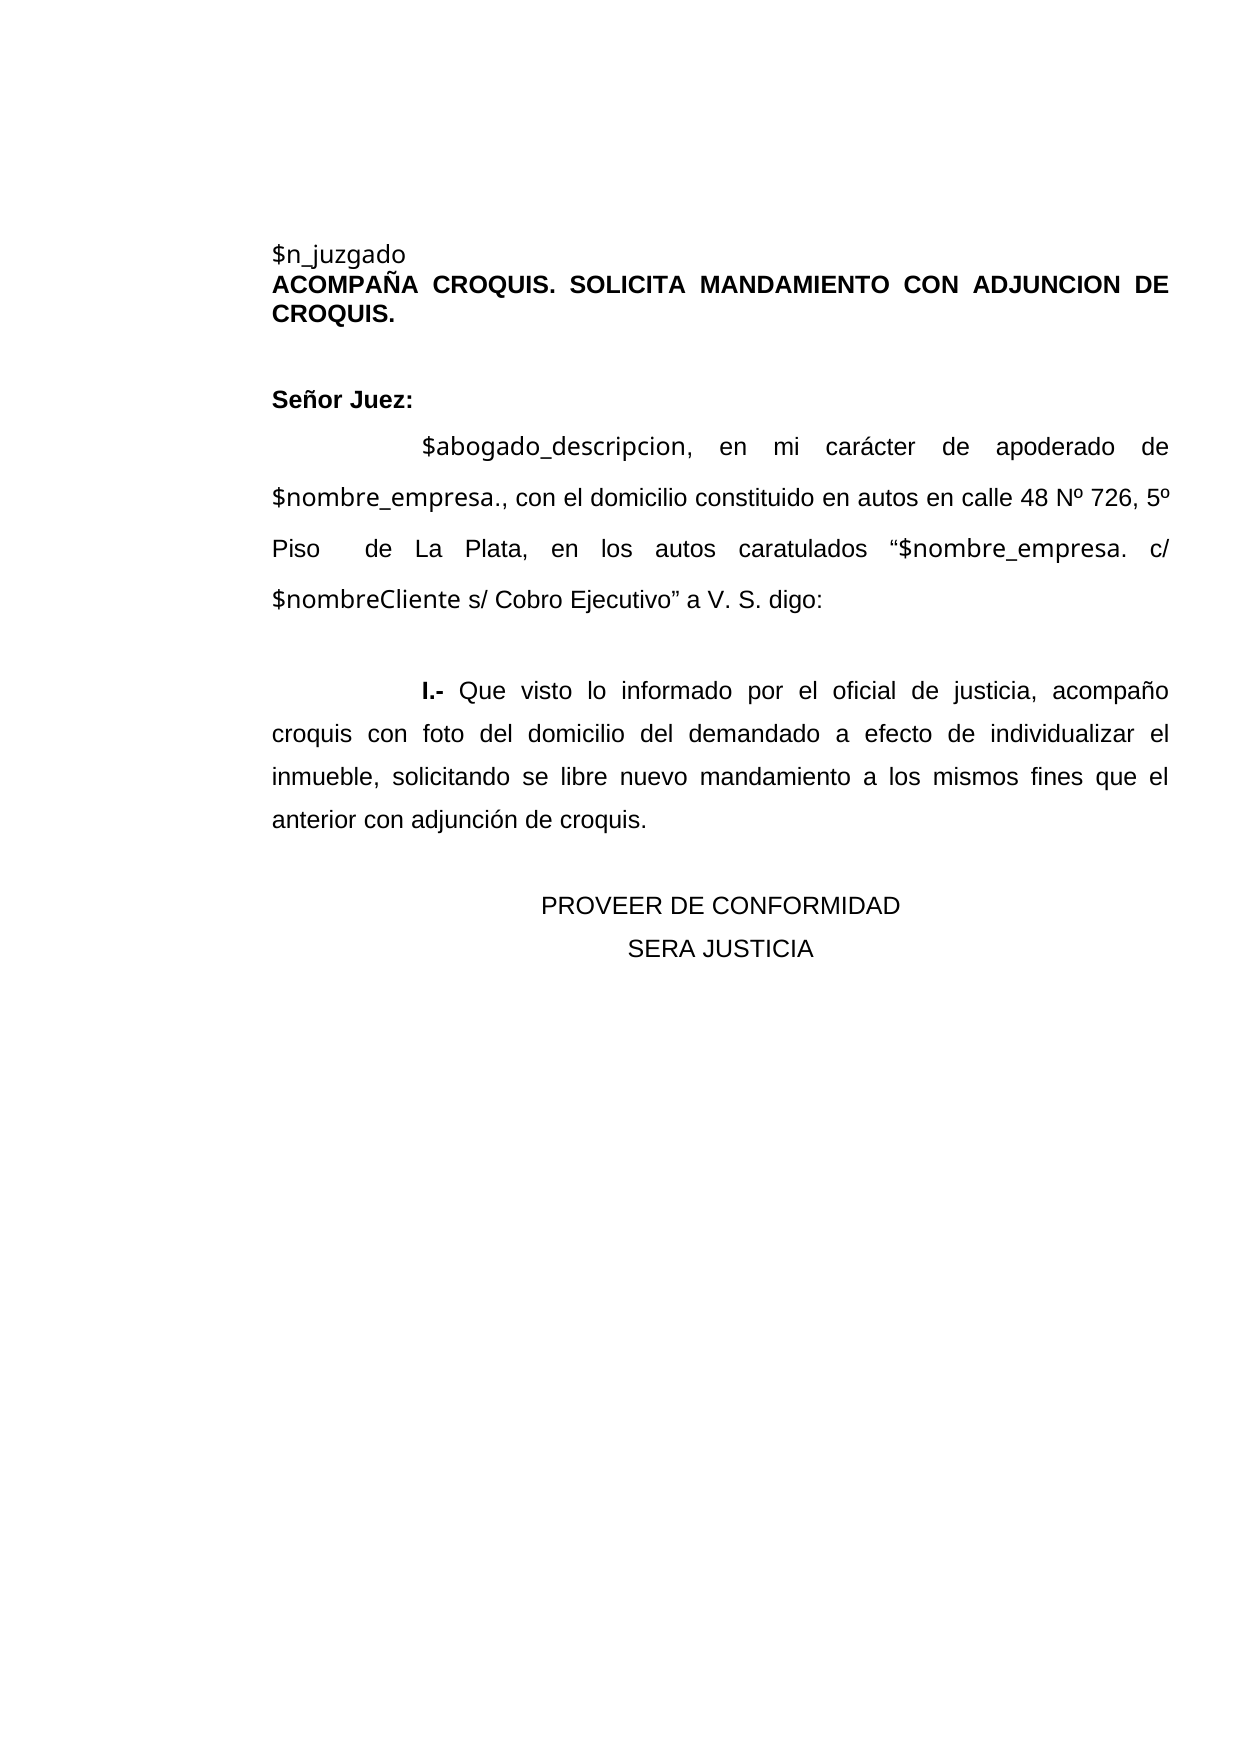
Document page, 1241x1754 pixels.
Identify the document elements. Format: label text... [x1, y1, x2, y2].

text $n_juzgado [272, 236, 1169, 270]
text $abogado_descripcion, en mi carácter de apoderado de $nombre_empresa., con el domicilio constituido en autos en calle 48 Nº 726, 5º Piso de La Plata, en los autos caratulados “$nombre_empresa. c/ $nombreCliente s/ Cobro Ejecutivo” a V. S. digo: [272, 428, 1169, 616]
text I.- Que visto lo informado por el oficial de justicia, acompaño croquis con foto del domicilio del demandado a efecto de individualizar el inmueble, solicitando se libre nuevo mandamiento a los mismos fines que el anterior con adjunción de croquis. [272, 676, 1169, 834]
text ACOMPAÑA CROQUIS. SOLICITA MANDAMIENTO CON ADJUNCION DE CROQUIS. [272, 270, 1169, 328]
text SERA JUSTICIA [272, 934, 1169, 963]
text Señor Juez: [272, 385, 1169, 414]
text PROVEER DE CONFORMIDAD [272, 891, 1169, 920]
